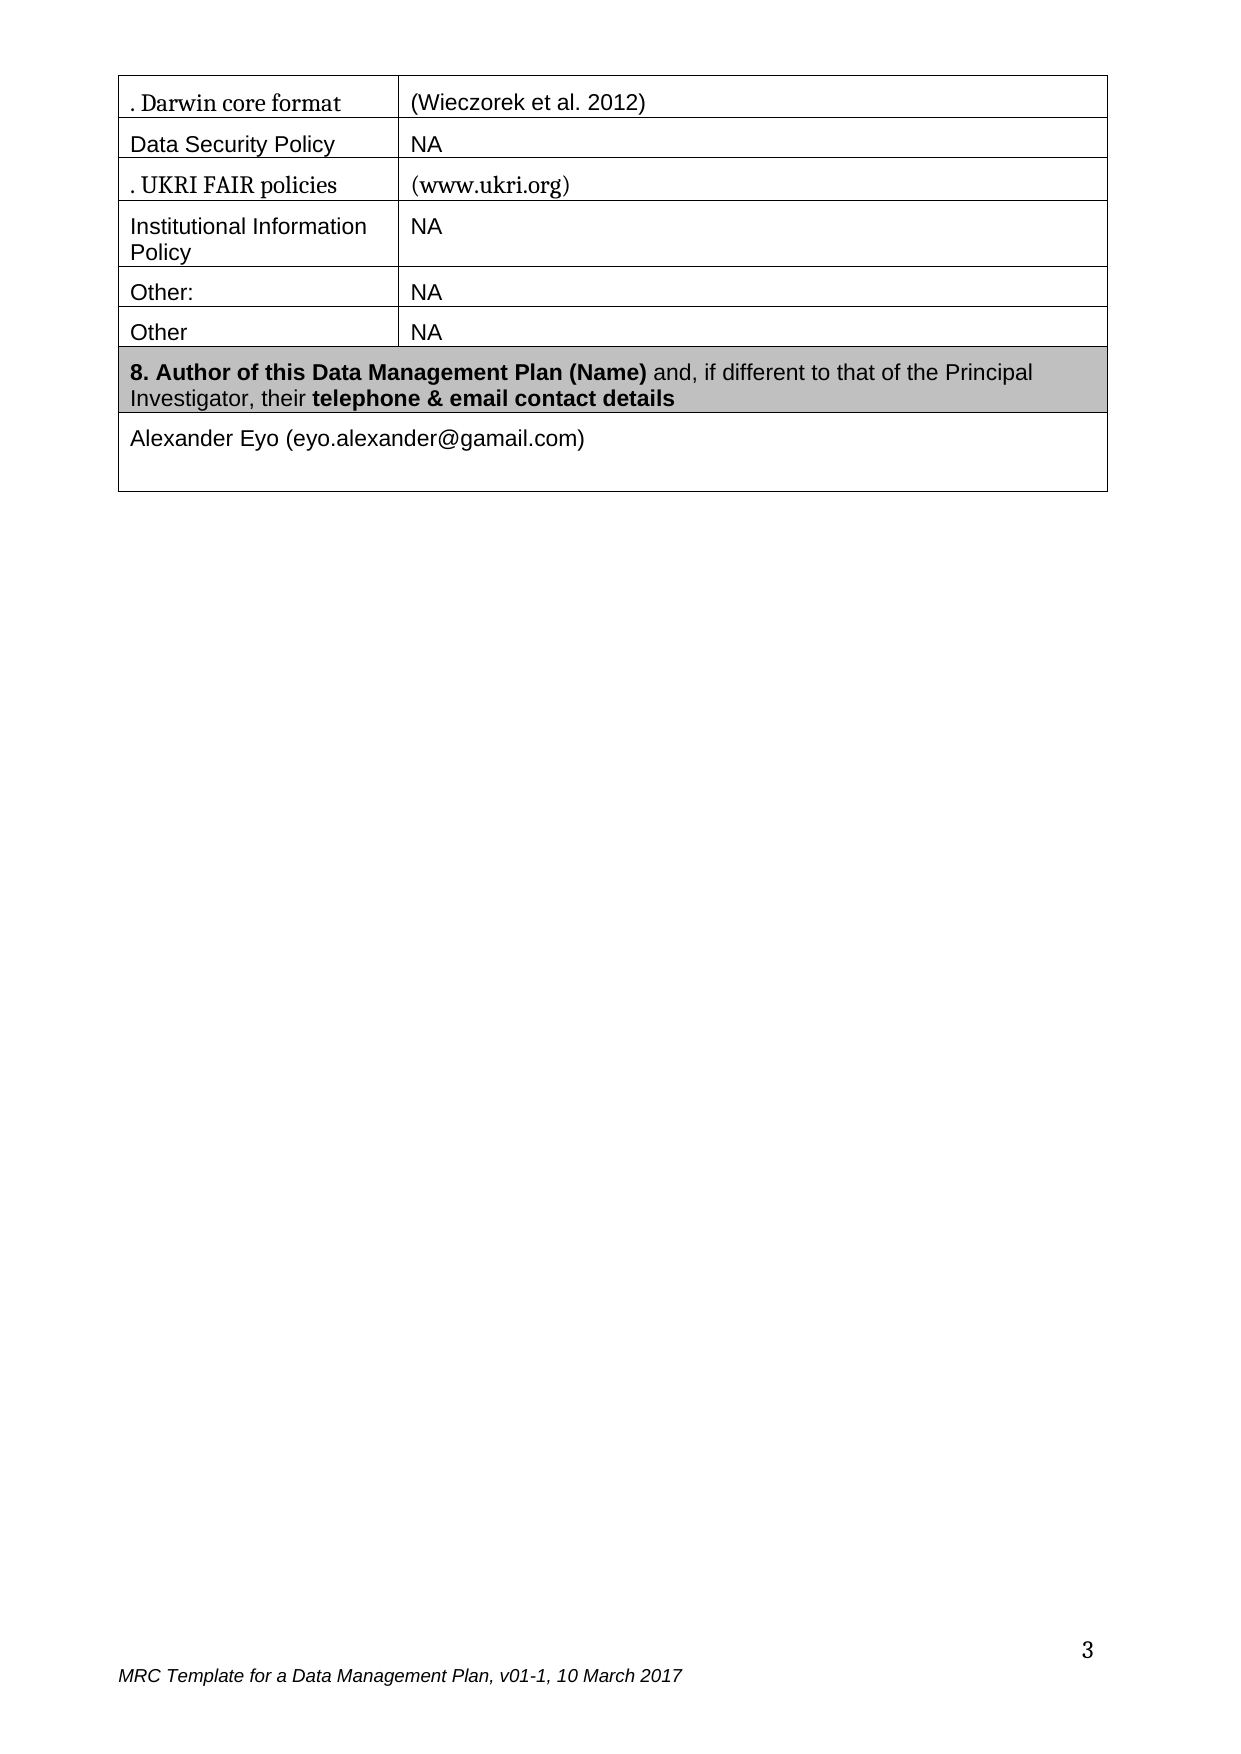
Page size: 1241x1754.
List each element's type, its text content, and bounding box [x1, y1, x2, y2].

table_cell 8. Author of this Data Management Plan (Name) and, if different to that of the Principal Investigator, their telephone & email contact details [119, 347, 1107, 412]
table_cell Other: [119, 267, 398, 306]
table_cell Other [119, 307, 398, 346]
table_cell . UKRI FAIR policies [119, 158, 398, 199]
table_cell (www.ukri.org) [399, 158, 1107, 199]
table_cell Data Security Policy [119, 118, 398, 157]
table_cell . Darwin core format [119, 76, 398, 117]
table_cell (Wieczorek et al. 2012) [399, 76, 1107, 117]
table_cell NA [399, 267, 1107, 306]
table_cell NA [399, 307, 1107, 346]
table_cell NA [399, 201, 1107, 266]
table_cell Institutional Information Policy [119, 201, 398, 266]
table_cell NA [399, 118, 1107, 157]
table_cell Alexander Eyo (eyo.alexander@gamail.com) [119, 413, 1107, 491]
